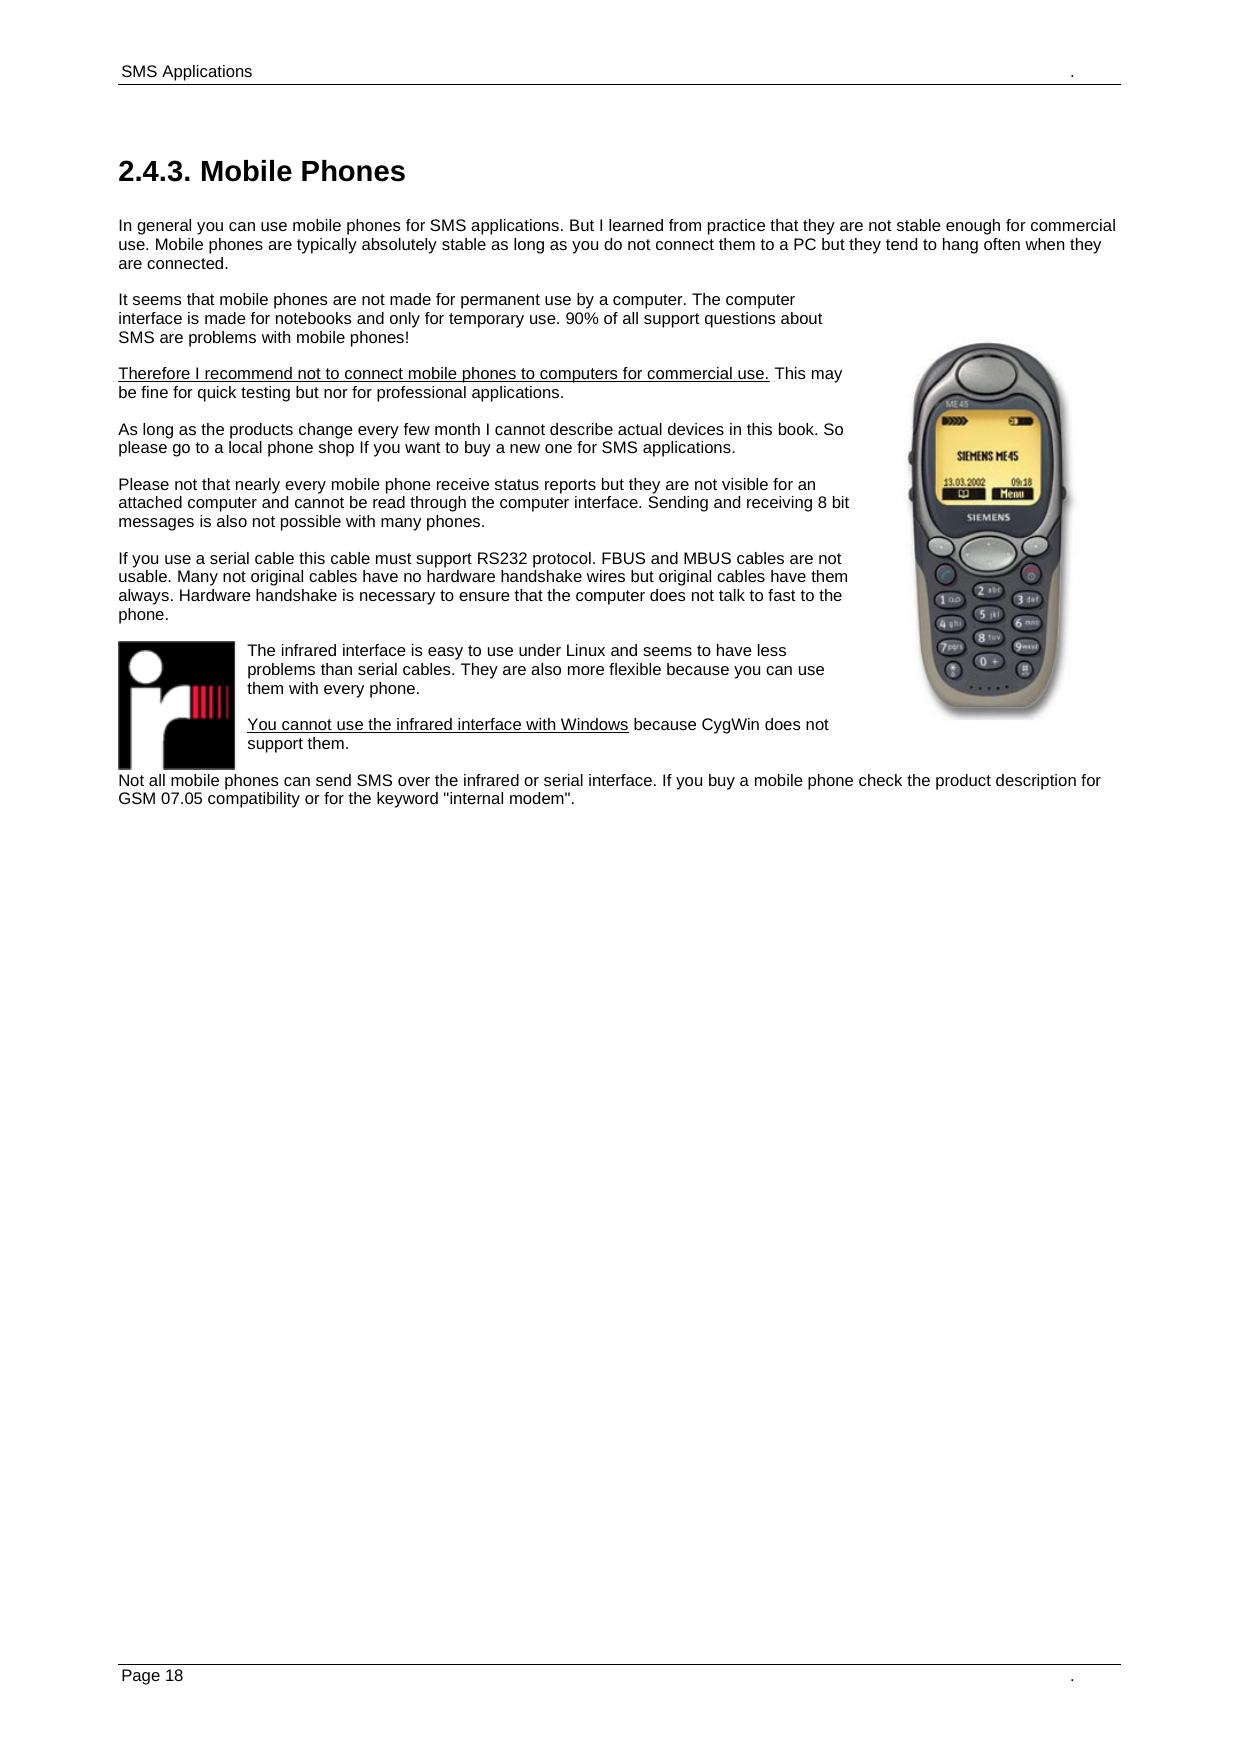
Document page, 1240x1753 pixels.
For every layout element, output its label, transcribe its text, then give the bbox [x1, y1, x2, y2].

text If you use a serial cable this cable must support RS232 protocol. FBUS and MBUS cables are not usable. Many not original cables have no hardware handshake wires but original cables have them always. Hardware handshake is necessary to ensure that the computer does not talk to fast to the phone. [118, 549, 852, 624]
text The infrared interface is easy to use under Linux and seems to have less problems than serial cables. They are also more flexible because you can use them with every phone. [236, 642, 852, 698]
picture [852, 290, 1122, 771]
text In general you can use mobile phones for SMS applications. But I learned from practice that they are not stable enough for commercial use. Mobile phones are typically absolutely stable as long as you do not connect them to a PC but they tend to hang often when they are connected. [118, 217, 1121, 273]
text As long as the products change every few month I cannot describe actual devices in this book. So please go to a local phone shop If you want to buy a new one for SMS applications. [118, 420, 852, 457]
picture [118, 641, 236, 770]
subtitle Mobile Phones [118, 154, 1121, 187]
text Therefore I recommend not to connect mobile phones to computers for commercial use. This may be fine for quick testing but nor for professional applications. [118, 364, 852, 402]
text Not all mobile phones can send SMS over the infrared or serial interface. If you buy a mobile phone check the product description for GSM 07.05 compatibility or for the keyword "internal modem". [118, 771, 1121, 808]
text It seems that mobile phones are not made for permanent use by a computer. The computer interface is made for notebooks and only for temporary use. 90% of all support questions about SMS are problems with mobile phones! [118, 291, 852, 347]
text Please not that nearly every mobile phone receive status reports but they are not visible for an attached computer and cannot be read through the computer interface. Sending and receiving 8 bit messages is also not possible with many phones. [118, 475, 852, 531]
text You cannot use the infrared interface with Windows because CygWin does not support them. [236, 716, 852, 753]
